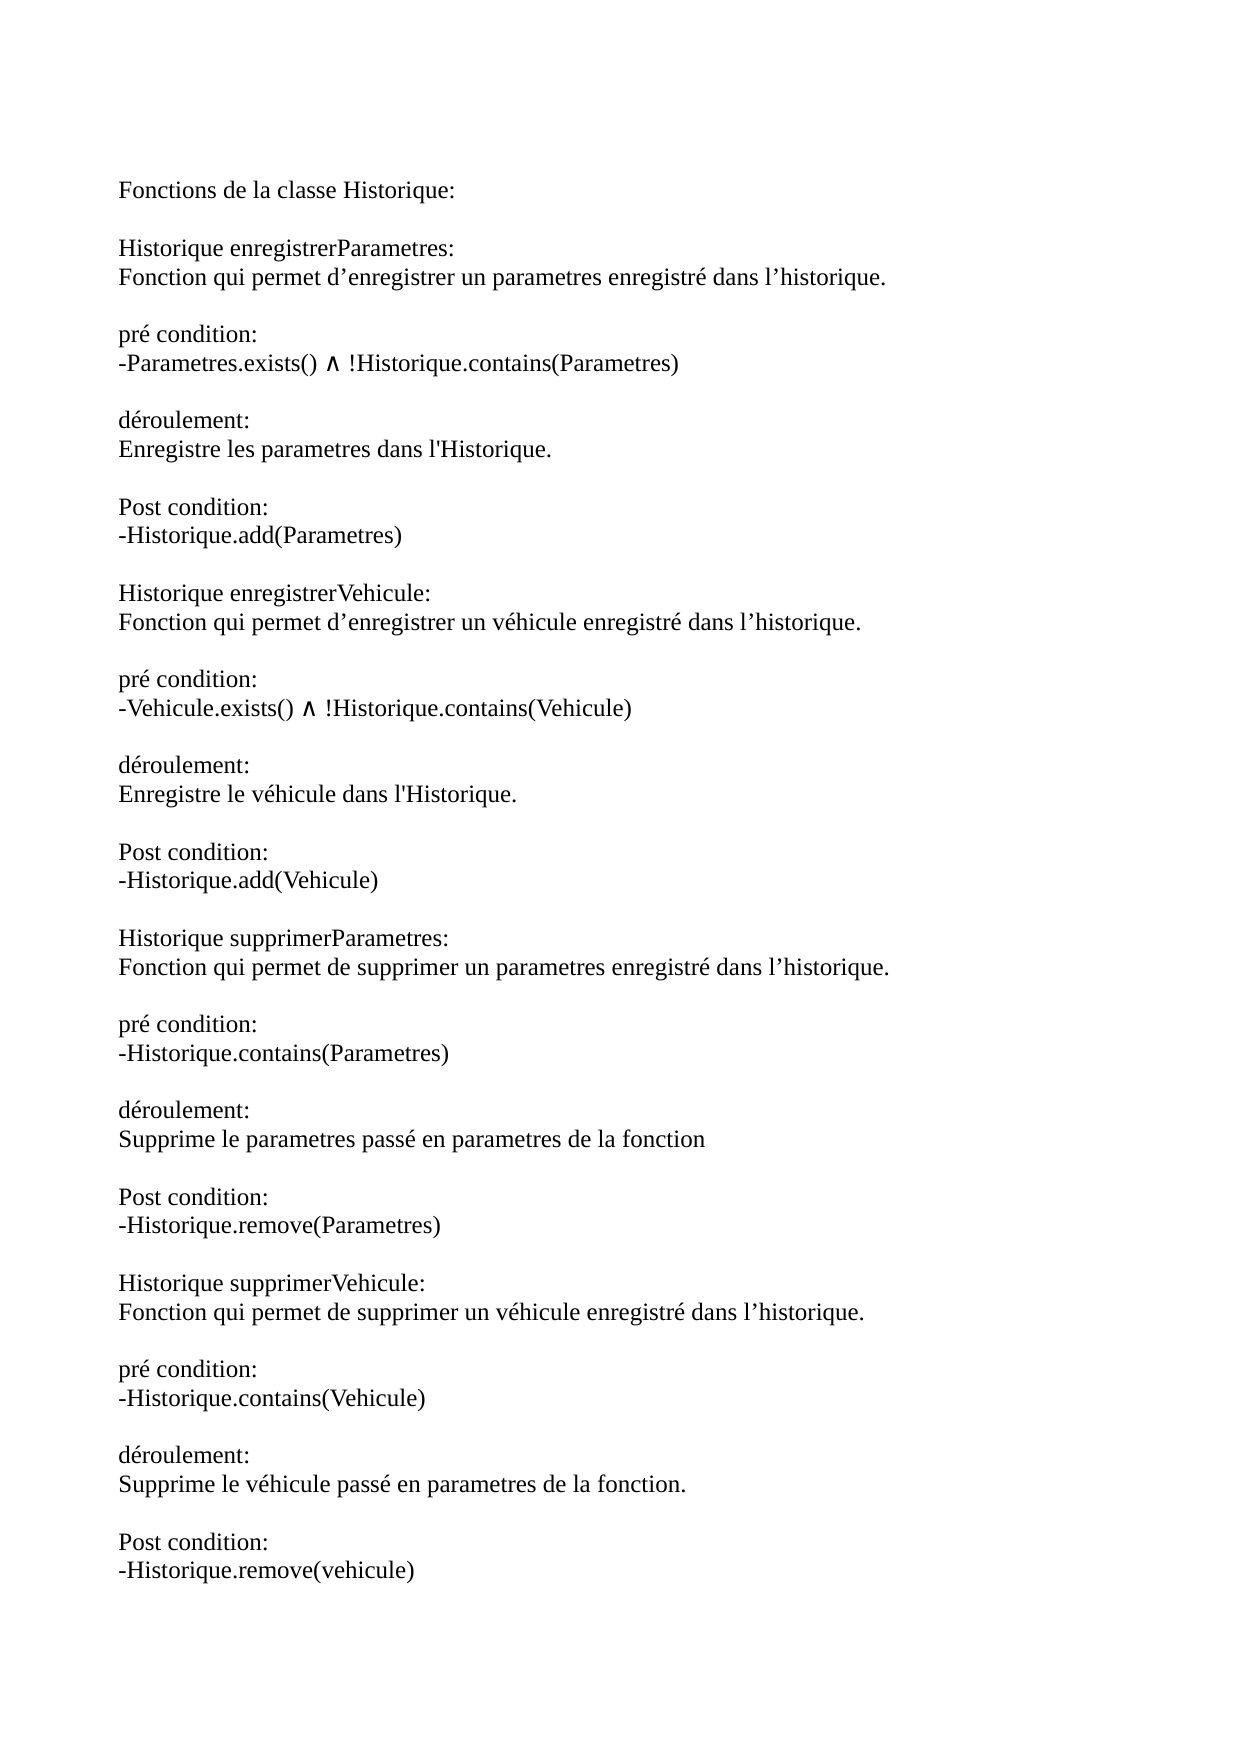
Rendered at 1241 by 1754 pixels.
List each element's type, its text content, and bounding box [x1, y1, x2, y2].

text -Historique.contains(Parametres) déroulement: Supprime le parametres passé en parametres de la fonction [118, 1038, 1122, 1153]
text Post condition: -Historique.remove(Parametres) [118, 1153, 1122, 1268]
text Supprime le véhicule passé en parametres de la fonction. Post condition: [118, 1469, 1122, 1556]
text -Historique.remove(vehicule) [118, 1556, 1122, 1613]
text Post condition: [118, 808, 1122, 866]
text -Vehicule.exists() ∧ !Historique.contains(Vehicule) déroulement: Enregistre le véhicule dans l'Historique. [118, 693, 1122, 808]
text Fonctions de la classe Historique: Historique enregistrerParametres: Fonction qui permet d’enregistrer un parametres enregistré dans l’historique. pré condition: [118, 147, 1122, 348]
text -Parametres.exists() ∧ !Historique.contains(Parametres) déroulement: [118, 348, 1122, 434]
text -Historique.contains(Vehicule) déroulement: [118, 1383, 1122, 1469]
text Enregistre les parametres dans l'Historique. Post condition: [118, 434, 1122, 521]
text -Historique.add(Parametres) Historique enregistrerVehicule: Fonction qui permet d’enregistrer un véhicule enregistré dans l’historique. pré condition: [118, 521, 1122, 693]
text Historique supprimerVehicule: Fonction qui permet de supprimer un véhicule enregistré dans l’historique. pré condition: [118, 1268, 1122, 1383]
text -Historique.add(Vehicule) Historique supprimerParametres: Fonction qui permet de supprimer un parametres enregistré dans l’historique. pré condition: [118, 866, 1122, 1038]
